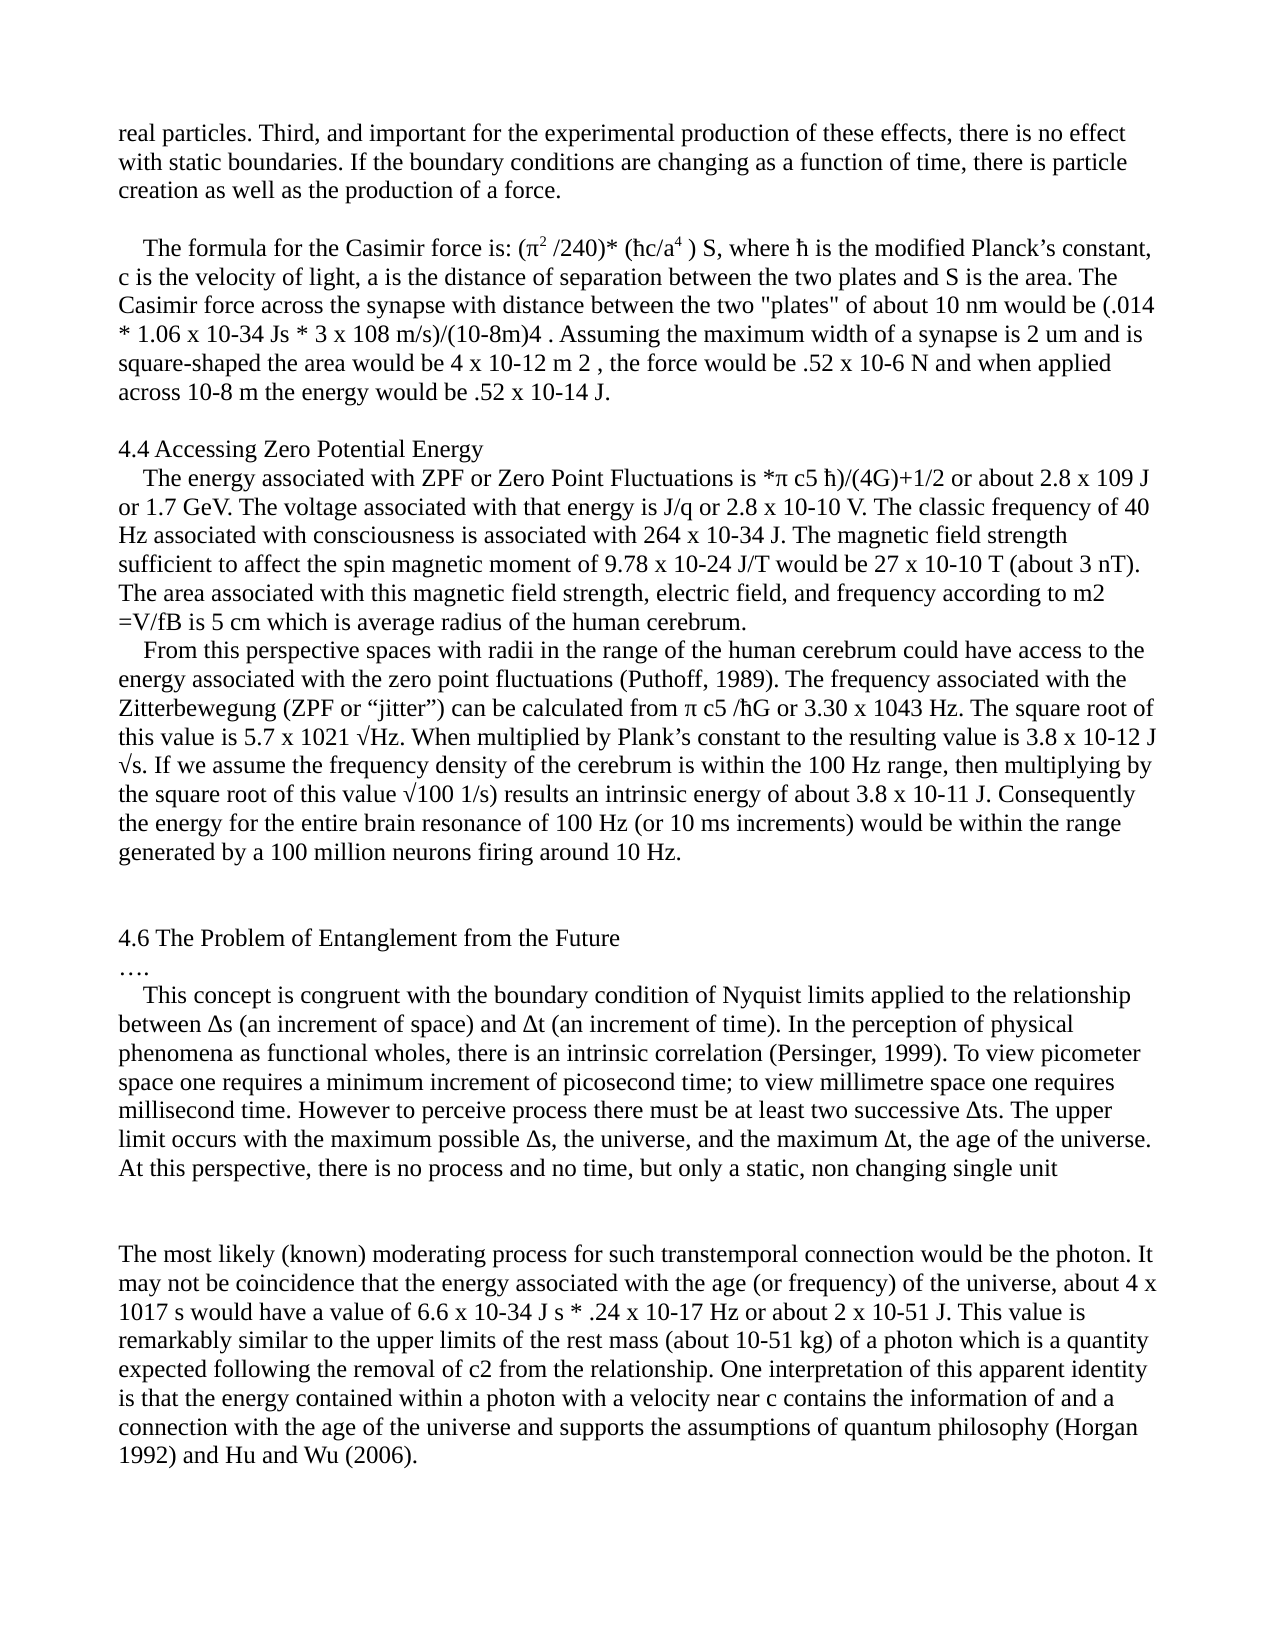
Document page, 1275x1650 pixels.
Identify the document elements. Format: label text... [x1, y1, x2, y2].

text 4.6 The Problem of Entanglement from the Future [118, 923, 1157, 952]
text This concept is congruent with the boundary condition of Nyquist limits applied to the relationship between ∆s (an increment of space) and ∆t (an increment of time). In the perception of physical phenomena as functional wholes, there is an intrinsic correlation (Persinger, 1999). To view picometer space one requires a minimum increment of picosecond time; to view millimetre space one requires millisecond time. However to perceive process there must be at least two successive ∆ts. The upper limit occurs with the maximum possible ∆s, the universe, and the maximum ∆t, the age of the universe. At this perspective, there is no process and no time, but only a static, non changing single unit [118, 981, 1157, 1182]
text real particles. Third, and important for the experimental production of these effects, there is no effect with static boundaries. If the boundary conditions are changing as a function of time, there is particle creation as well as the production of a force. [118, 118, 1157, 204]
text The most likely (known) moderating process for such transtemporal connection would be the photon. It may not be coincidence that the energy associated with the age (or frequency) of the universe, about 4 x 1017 s would have a value of 6.6 x 10-34 J s * .24 x 10-17 Hz or about 2 x 10-51 J. This value is remarkably similar to the upper limits of the rest mass (about 10-51 kg) of a photon which is a quantity expected following the removal of c2 from the relationship. One interpretation of this apparent identity is that the energy contained within a photon with a velocity near c contains the information of and a connection with the age of the universe and supports the assumptions of quantum philosophy (Horgan 1992) and Hu and Wu (2006). [118, 1239, 1157, 1469]
text …. [118, 952, 1157, 981]
text The formula for the Casimir force is: (π2 /240)* (ħc/a4 ) S, where ħ is the modified Planck’s constant, c is the velocity of light, a is the distance of separation between the two plates and S is the area. The Casimir force across the synapse with distance between the two "plates" of about 10 nm would be (.014 * 1.06 x 10-34 Js * 3 x 108 m/s)/(10-8m)4 . Assuming the maximum width of a synapse is 2 um and is square-shaped the area would be 4 x 10-12 m 2 , the force would be .52 x 10-6 N and when applied across 10-8 m the energy would be .52 x 10-14 J. [118, 233, 1157, 406]
text 4.4 Accessing Zero Potential Energy [118, 434, 1157, 463]
text From this perspective spaces with radii in the range of the human cerebrum could have access to the energy associated with the zero point fluctuations (Puthoff, 1989). The frequency associated with the Zitterbewegung (ZPF or “jitter”) can be calculated from π c5 /ħG or 3.30 x 1043 Hz. The square root of this value is 5.7 x 1021 √Hz. When multiplied by Plank’s constant to the resulting value is 3.8 x 10-12 J √s. If we assume the frequency density of the cerebrum is within the 100 Hz range, then multiplying by the square root of this value √100 1/s) results an intrinsic energy of about 3.8 x 10-11 J. Consequently the energy for the entire brain resonance of 100 Hz (or 10 ms increments) would be within the range generated by a 100 million neurons firing around 10 Hz. [118, 636, 1157, 866]
text The energy associated with ZPF or Zero Point Fluctuations is *π c5 ħ)/(4G)+1/2 or about 2.8 x 109 J or 1.7 GeV. The voltage associated with that energy is J/q or 2.8 x 10-10 V. The classic frequency of 40 Hz associated with consciousness is associated with 264 x 10-34 J. The magnetic field strength sufficient to affect the spin magnetic moment of 9.78 x 10-24 J/T would be 27 x 10-10 T (about 3 nT). The area associated with this magnetic field strength, electric field, and frequency according to m2 =V/fB is 5 cm which is average radius of the human cerebrum. [118, 463, 1157, 636]
